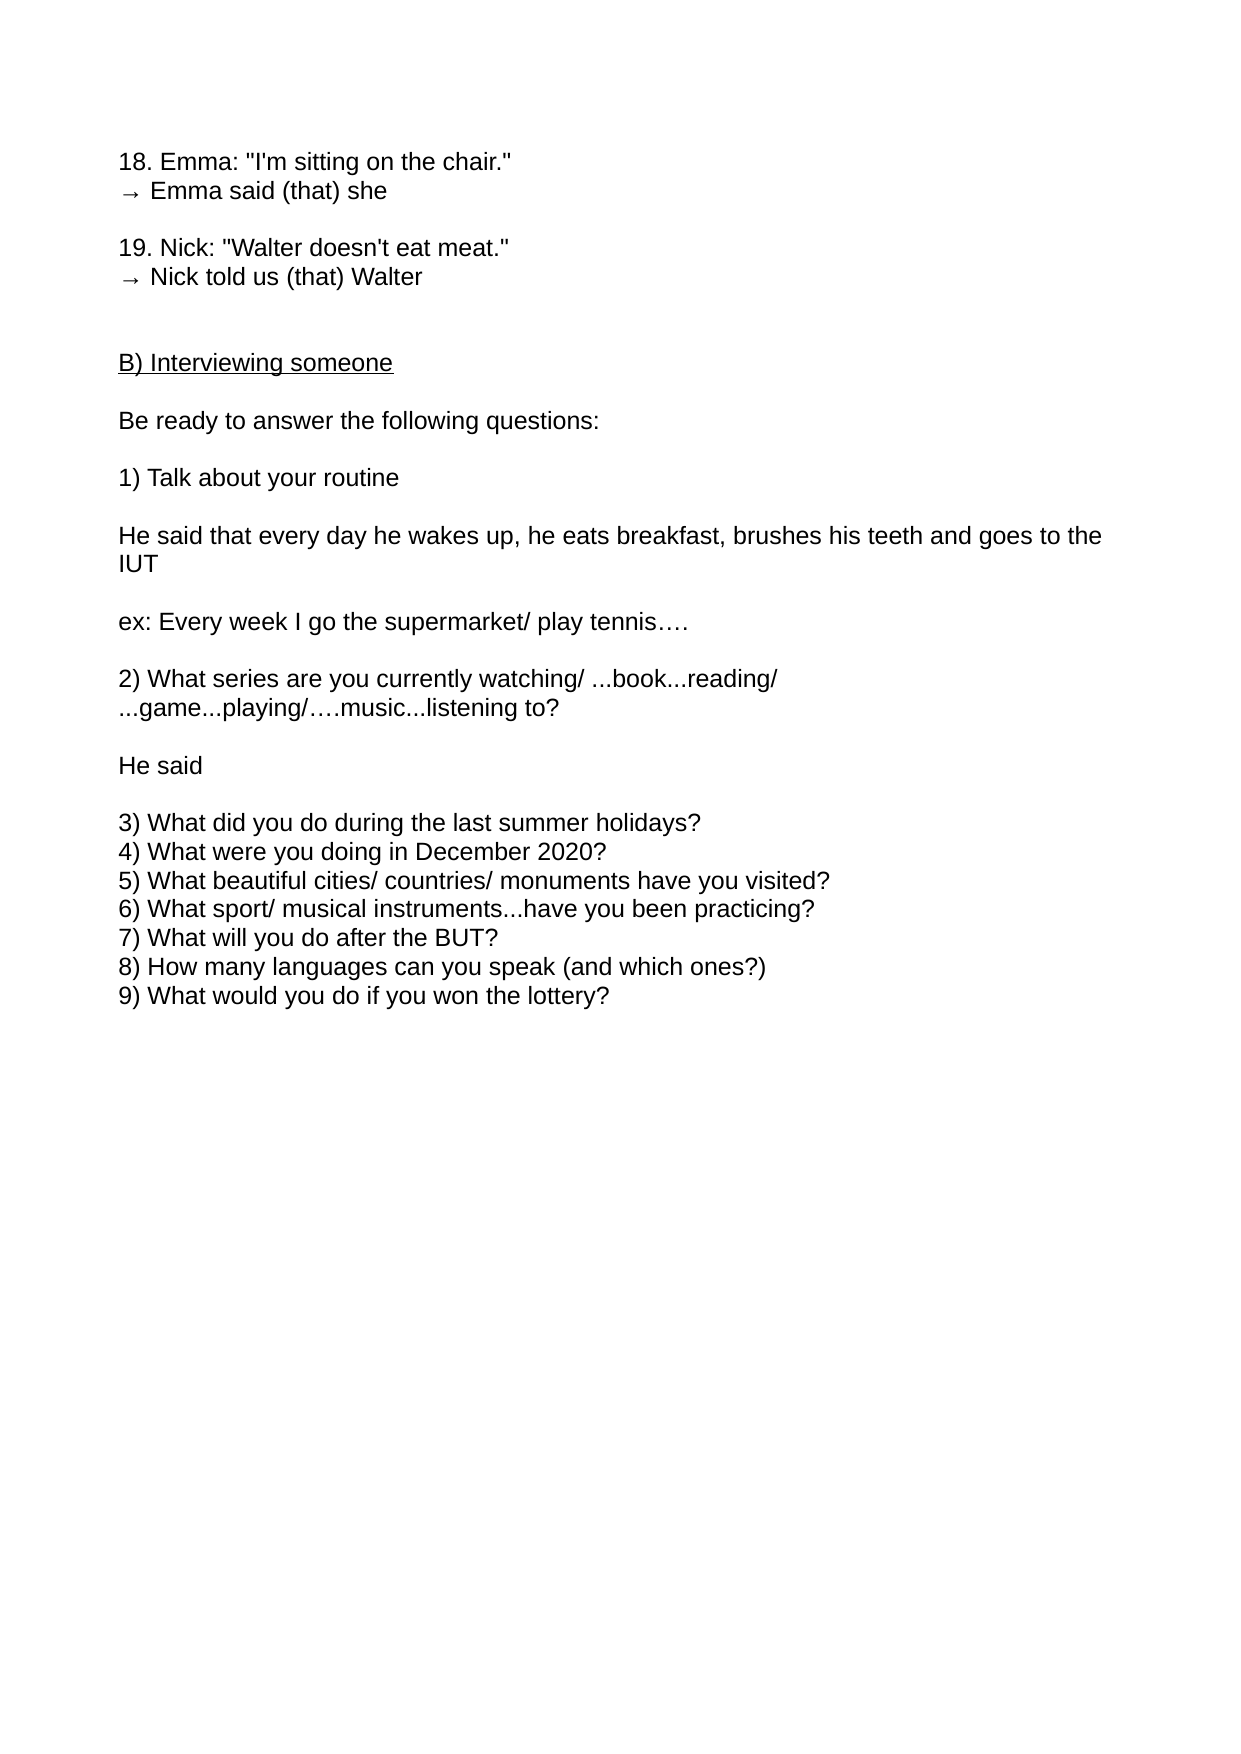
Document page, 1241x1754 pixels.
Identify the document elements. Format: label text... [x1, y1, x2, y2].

text 3) What did you do during the last summer holidays? [118, 808, 1122, 837]
text 19. Nick: "Walter doesn't eat meat." [118, 233, 1122, 262]
text Be ready to answer the following questions: [118, 406, 1122, 434]
text 18. Emma: "I'm sitting on the chair." [118, 147, 1122, 176]
text B) Interviewing someone [118, 348, 1122, 377]
text 8) How many languages can you speak (and which ones?) [118, 952, 1122, 981]
text He said that every day he wakes up, he eats breakfast, brushes his teeth and goes to the IUT [118, 521, 1122, 578]
text 7) What will you do after the BUT? [118, 923, 1122, 952]
text → Emma said (that) she [118, 176, 1122, 204]
text 6) What sport/ musical instruments...have you been practicing? [118, 894, 1122, 923]
text 9) What would you do if you won the lottery? [118, 981, 1122, 1009]
text He said [118, 751, 1122, 779]
text → Nick told us (that) Walter [118, 262, 1122, 291]
text 2) What series are you currently watching/ ...book...reading/ ...game...playing/….music...listening to? [118, 664, 1122, 722]
text 1) Talk about your routine [118, 463, 1122, 492]
text 4) What were you doing in December 2020? [118, 837, 1122, 866]
text ex: Every week I go the supermarket/ play tennis…. [118, 607, 1122, 636]
text 5) What beautiful cities/ countries/ monuments have you visited? [118, 866, 1122, 894]
